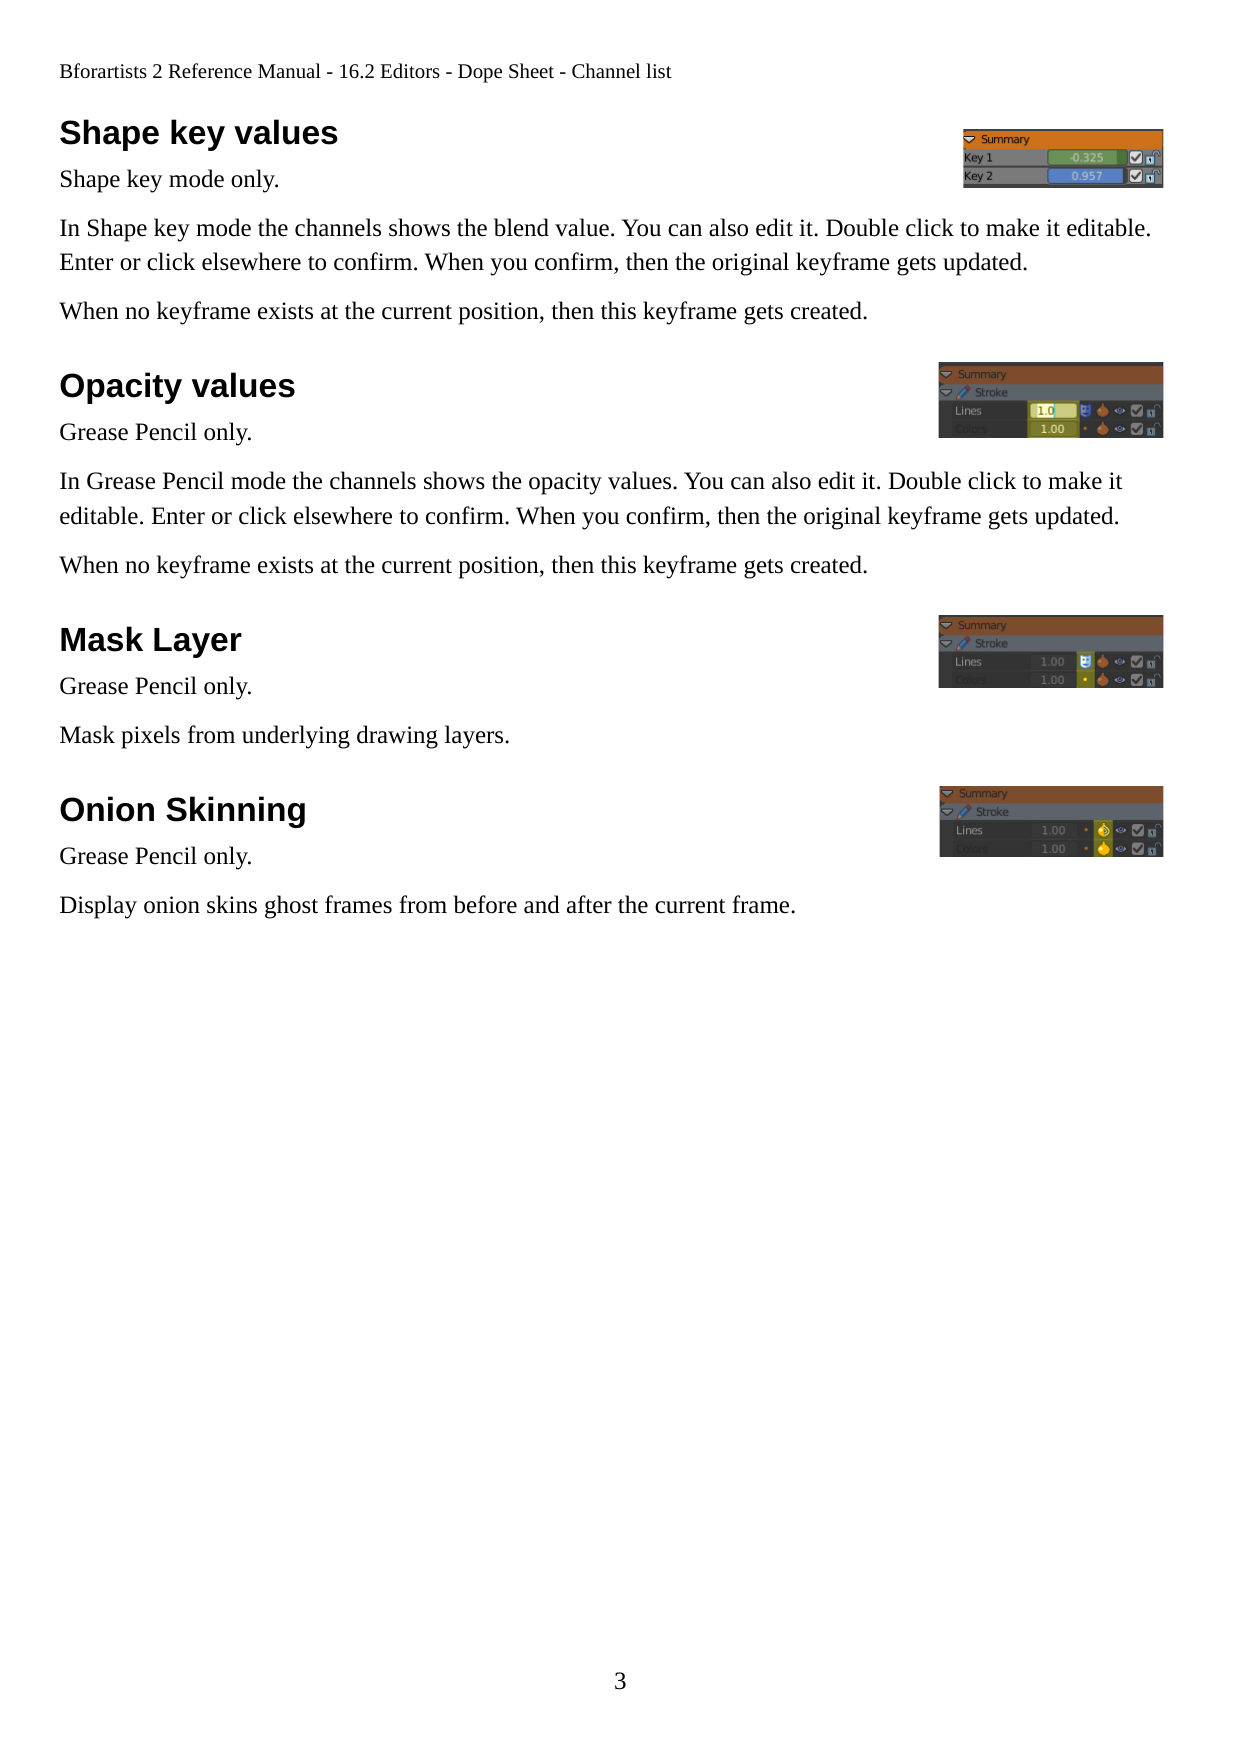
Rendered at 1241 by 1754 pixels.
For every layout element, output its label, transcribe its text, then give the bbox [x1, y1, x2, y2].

picture [939, 786, 1164, 857]
text Mask pixels from underlying drawing layers. [59, 720, 1181, 749]
subtitle Shape key values [59, 113, 1181, 151]
text Grease Pencil only. [59, 417, 1181, 446]
picture [938, 362, 1164, 438]
subtitle Mask Layer [59, 620, 938, 658]
text Grease Pencil only. [59, 841, 1181, 870]
text When no keyframe exists at the current position, then this keyframe gets created. [59, 550, 1181, 579]
text When no keyframe exists at the current position, then this keyframe gets created. [59, 296, 1181, 325]
subtitle [1164, 790, 1181, 829]
subtitle Onion Skinning [59, 790, 939, 829]
subtitle Opacity values [59, 366, 938, 405]
text Display onion skins ghost frames from before and after the current frame. [59, 890, 1181, 919]
text In Grease Pencil mode the channels shows the opacity values. You can also edit it. Double click to make it editable. Enter or click elsewhere to confirm. When you confirm, then the original keyframe gets updated. [59, 466, 1181, 530]
picture [938, 615, 1164, 688]
picture [963, 129, 1164, 188]
text Grease Pencil only. [59, 671, 1181, 700]
text Shape key mode only. [59, 164, 1181, 192]
text In Shape key mode the channels shows the blend value. You can also edit it. Double click to make it editable. Enter or click elsewhere to confirm. When you confirm, then the original keyframe gets updated. [59, 213, 1181, 276]
subtitle [1164, 620, 1181, 658]
subtitle [1164, 366, 1181, 405]
